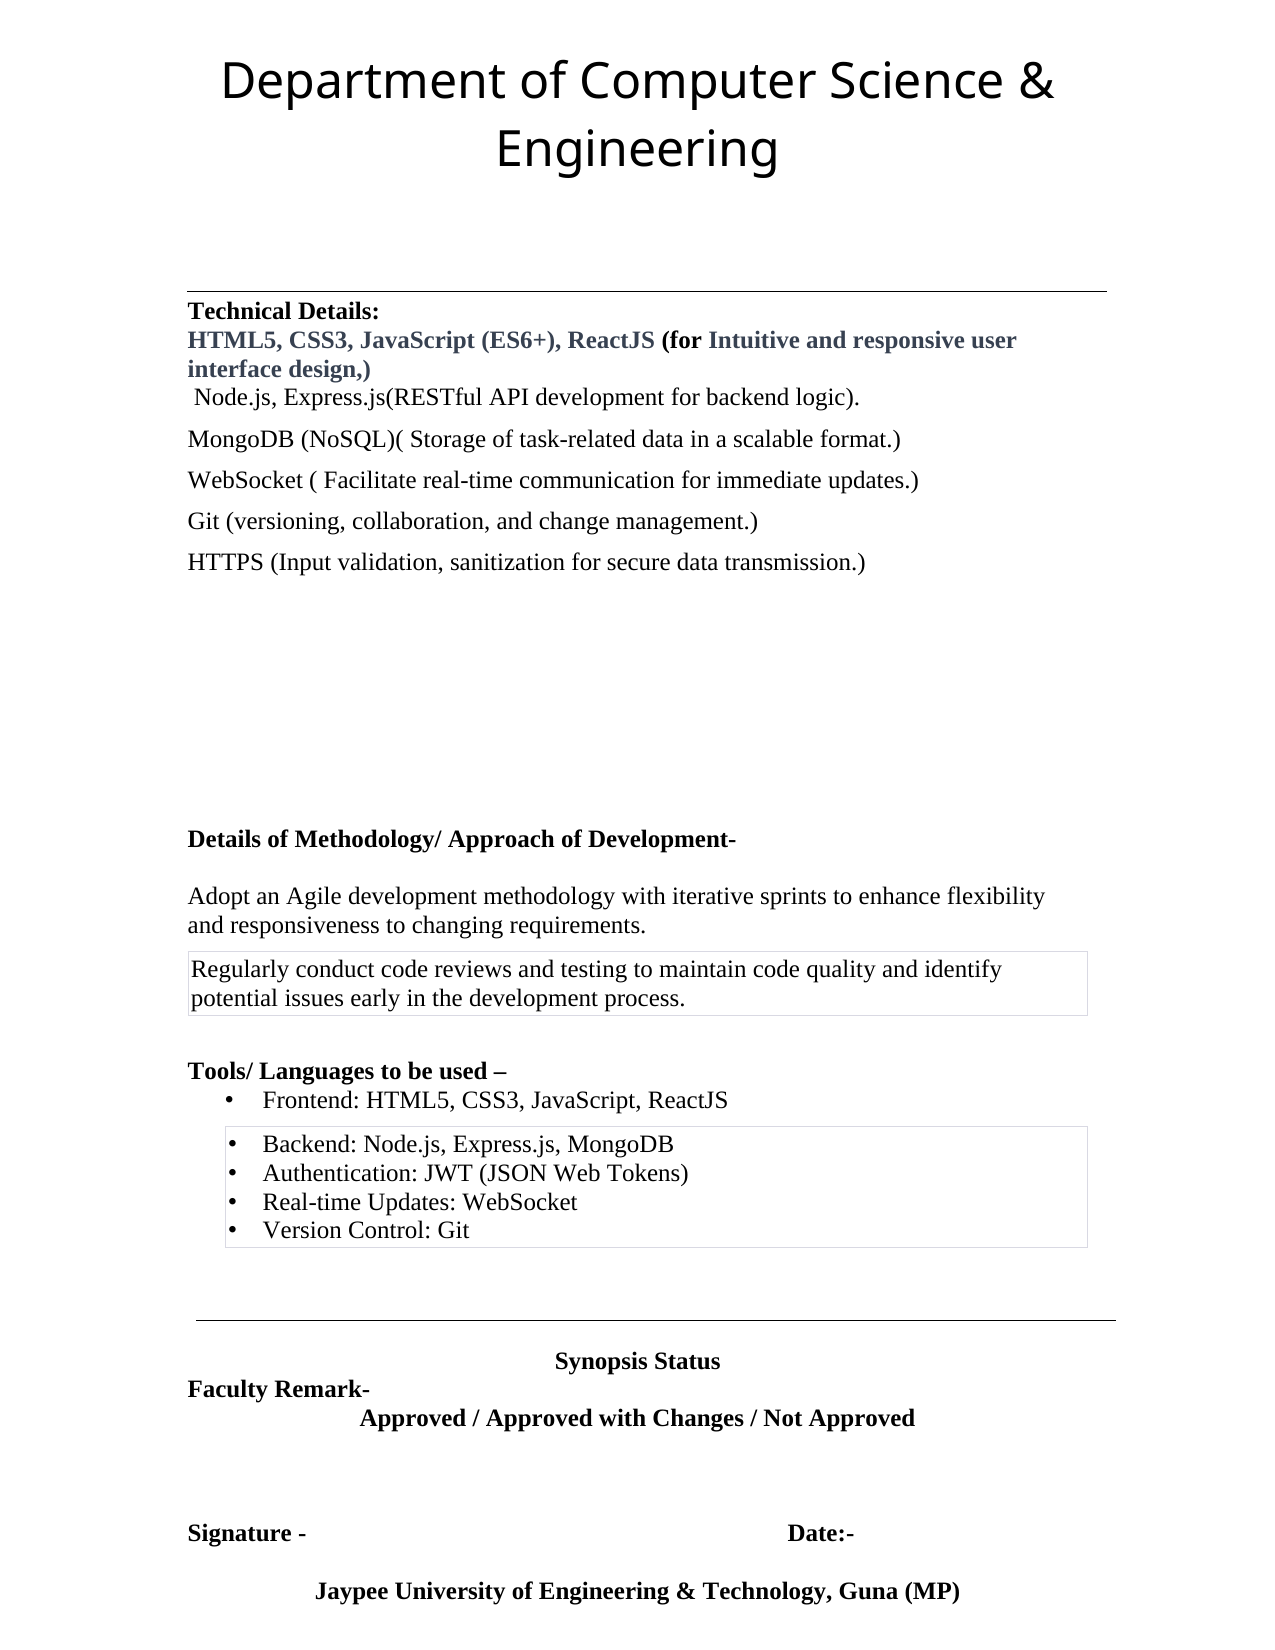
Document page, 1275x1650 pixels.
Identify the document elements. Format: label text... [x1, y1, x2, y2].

text Tools/ Languages to be used – [187, 1056, 1087, 1085]
text Adopt an Agile development methodology with iterative sprints to enhance flexibility and responsiveness to changing requirements. [187, 881, 1087, 939]
text Node.js, Express.js(RESTful API development for backend logic). [187, 382, 1087, 411]
text Signature - Date:- [187, 1518, 1087, 1547]
list Authentication: JWT (JSON Web Tokens) [226, 1155, 1087, 1183]
text WebSocket ( Facilitate real-time communication for immediate updates.) [187, 465, 1087, 494]
list Real-time Updates: WebSocket [226, 1183, 1087, 1212]
text HTTPS (Input validation, sanitization for secure data transmission.) [187, 547, 1087, 576]
text MongoDB (NoSQL)( Storage of task-related data in a scalable format.) [187, 424, 1087, 452]
list Frontend: HTML5, CSS3, JavaScript, ReactJS [225, 1085, 1087, 1113]
text Faculty Remark- [187, 1374, 1087, 1403]
text Synopsis Status [187, 1346, 1087, 1374]
text Git (versioning, collaboration, and change management.) [187, 506, 1087, 535]
text Regularly conduct code reviews and testing to maintain code quality and identify potential issues early in the development process. [189, 952, 1087, 1015]
text Technical Details: [187, 296, 1087, 325]
list Version Control: Git [226, 1212, 1087, 1247]
text Details of Methodology/ Approach of Development- [187, 824, 1087, 852]
text Approved / Approved with Changes / Not Approved [187, 1403, 1087, 1432]
text HTML5, CSS3, JavaScript (ES6+), ReactJS (for Intuitive and responsive user interface design,) [187, 325, 1087, 382]
list Backend: Node.js, Express.js, MongoDB [226, 1127, 1087, 1155]
